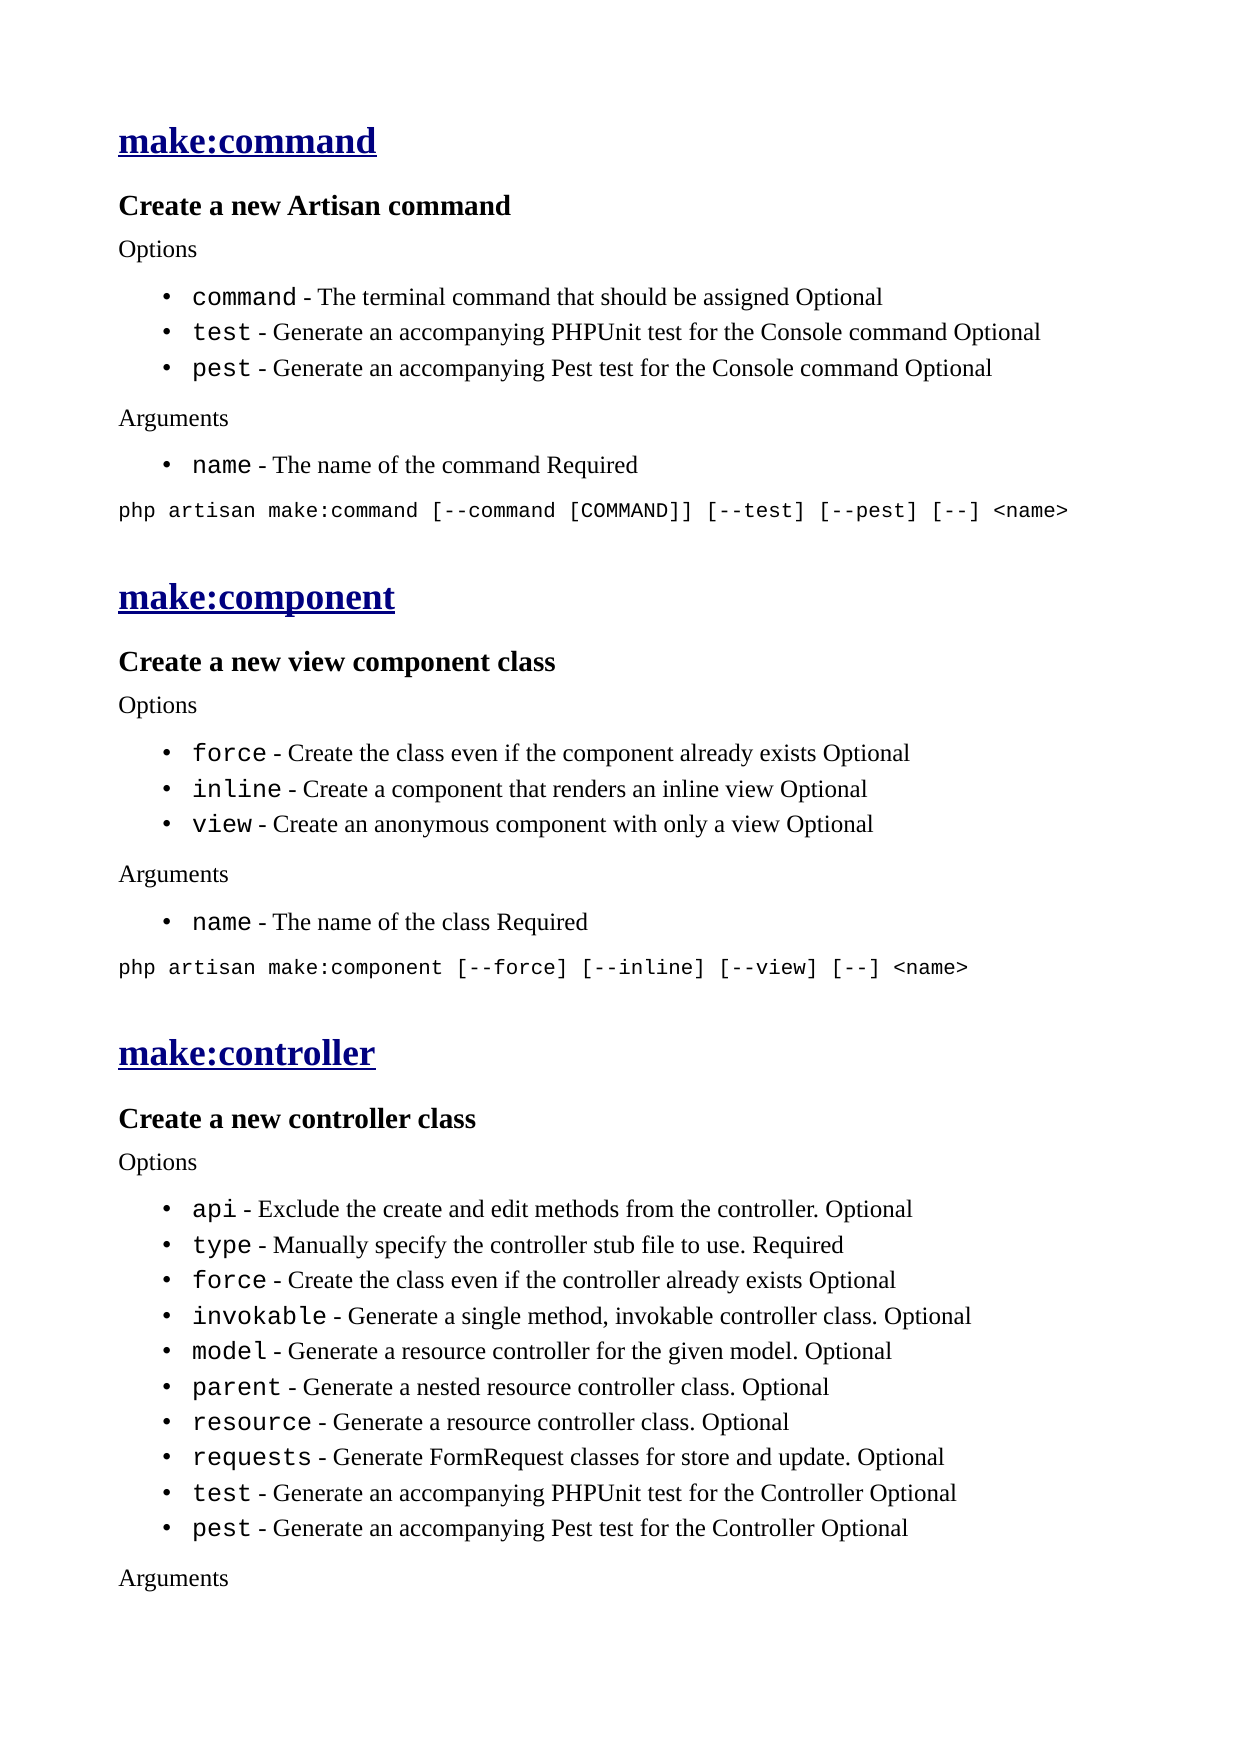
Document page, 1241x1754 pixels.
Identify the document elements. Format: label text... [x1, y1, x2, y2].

text Arguments [118, 859, 1122, 888]
list name - The name of the command Required [162, 450, 1122, 481]
list resource - Generate a resource controller class. Optional [162, 1407, 1122, 1438]
text Arguments [118, 1563, 1122, 1592]
list force - Create the class even if the component already exists Optional [162, 738, 1122, 769]
subtitle Create a new controller class [118, 1101, 1122, 1134]
text php artisan make:command [--command [COMMAND]] [--test] [--pest] [--] <name> [118, 500, 1122, 524]
text Options [118, 691, 1122, 719]
list command - The terminal command that should be assigned Optional [162, 282, 1122, 313]
text Options [118, 234, 1122, 263]
list type - Manually specify the controller stub file to use. Required [162, 1230, 1122, 1261]
subtitle make:controller [118, 1031, 1122, 1074]
list test - Generate an accompanying PHPUnit test for the Console command Optional [162, 317, 1122, 348]
subtitle Create a new view component class [118, 644, 1122, 678]
list force - Create the class even if the controller already exists Optional [162, 1265, 1122, 1296]
list invokable - Generate a single method, invokable controller class. Optional [162, 1301, 1122, 1332]
text Options [118, 1147, 1122, 1176]
list requests - Generate FormRequest classes for store and update. Optional [162, 1442, 1122, 1473]
list parent - Generate a nested resource controller class. Optional [162, 1372, 1122, 1402]
list inline - Create a component that renders an inline view Optional [162, 774, 1122, 804]
subtitle make:command [118, 118, 1122, 161]
list api - Exclude the create and edit methods from the controller. Optional [162, 1194, 1122, 1225]
text php artisan make:component [--force] [--inline] [--view] [--] <name> [118, 957, 1122, 980]
list model - Generate a resource controller for the given model. Optional [162, 1336, 1122, 1367]
subtitle Create a new Artisan command [118, 188, 1122, 222]
list pest - Generate an accompanying Pest test for the Controller Optional [162, 1513, 1122, 1544]
subtitle make:component [118, 574, 1122, 617]
list name - The name of the class Required [162, 907, 1122, 937]
list view - Create an anonymous component with only a view Optional [162, 809, 1122, 840]
list test - Generate an accompanying PHPUnit test for the Controller Optional [162, 1478, 1122, 1509]
text Arguments [118, 403, 1122, 432]
list pest - Generate an accompanying Pest test for the Console command Optional [162, 353, 1122, 384]
